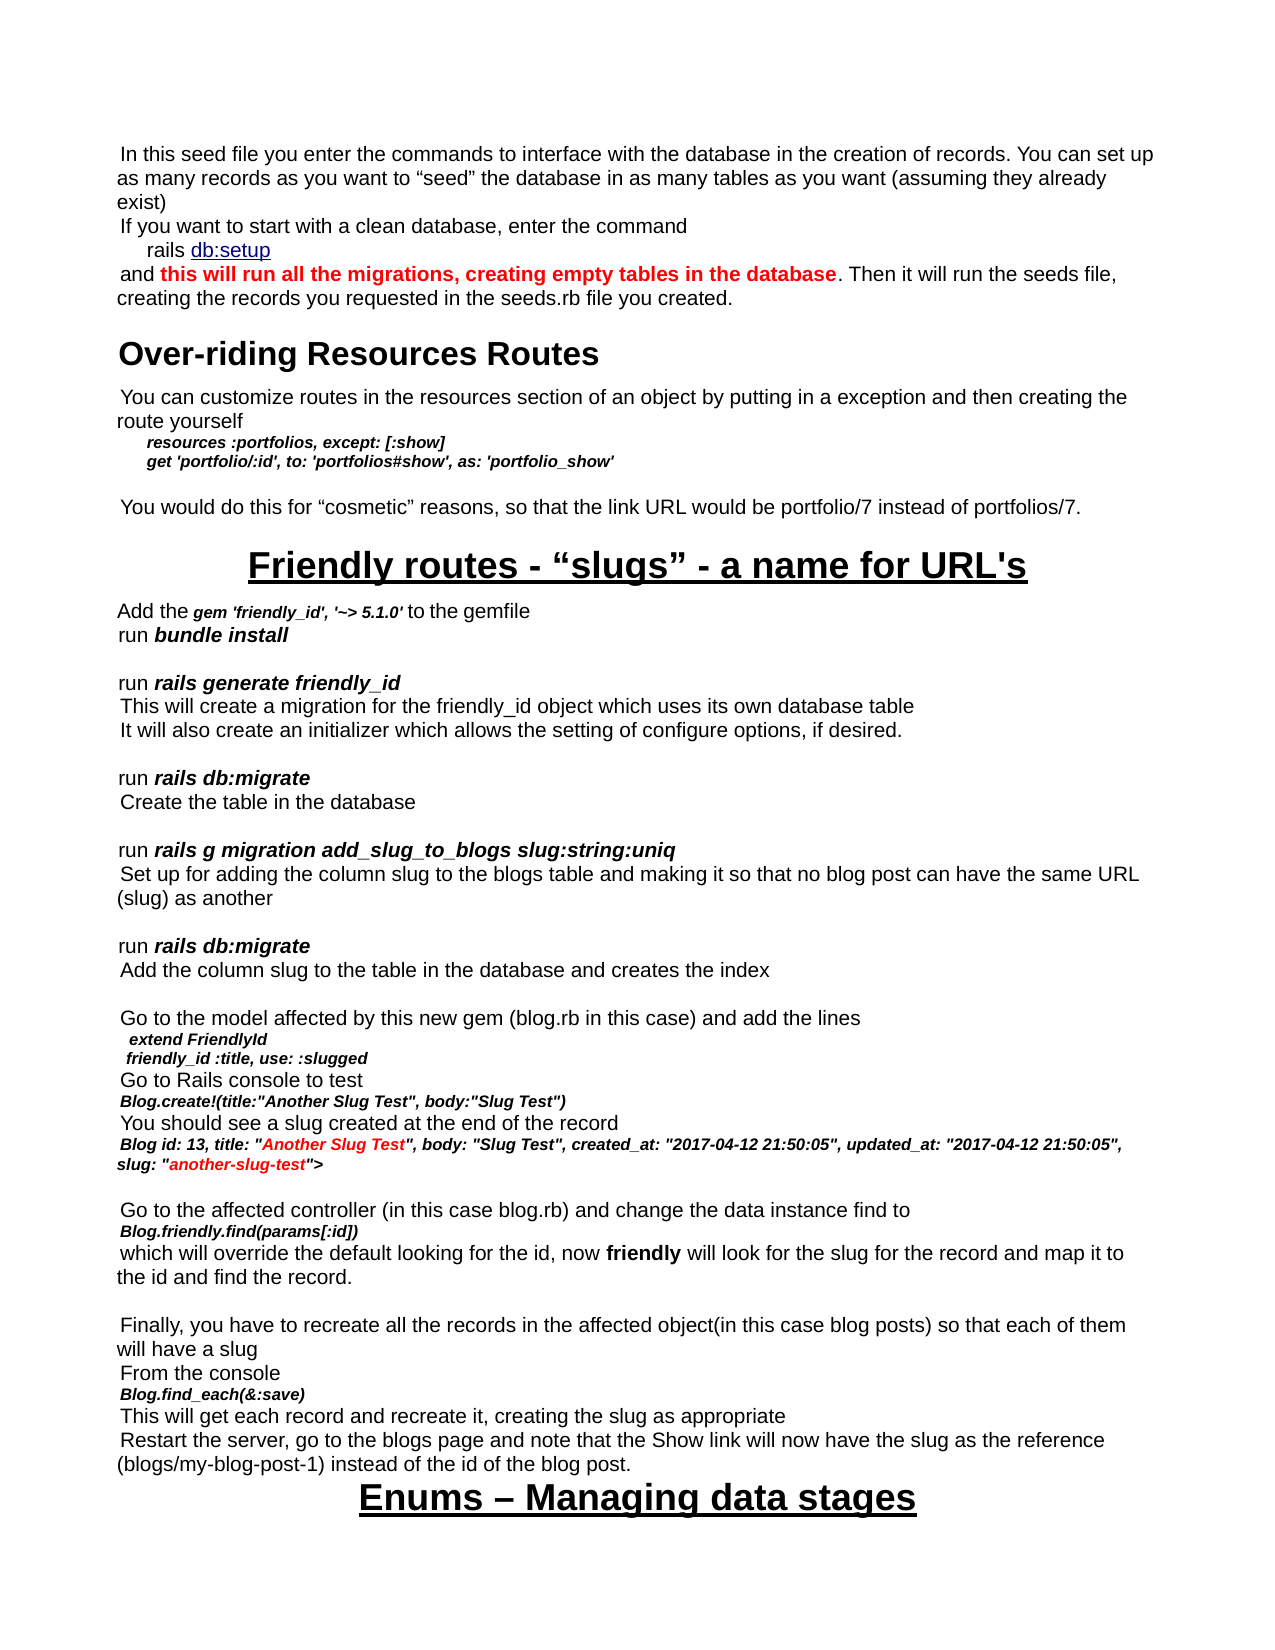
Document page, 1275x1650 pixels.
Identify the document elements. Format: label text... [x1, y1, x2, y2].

text Add the column slug to the table in the database and creates the index [117, 958, 1157, 982]
text This will create a migration for the friendly_id object which uses its own database table [117, 694, 1157, 718]
text run rails db:migrate [118, 766, 1157, 790]
text Blog.find_each(&:save) [117, 1384, 1157, 1403]
text If you want to start with a clean database, enter the command [117, 214, 1157, 238]
text rails db:setup [117, 238, 1157, 262]
text Blog id: 13, title: "Another Slug Test", body: "Slug Test", created_at: "2017-04-12 21:50:05", updated_at: "2017-04-12 21:50:05", slug: "another-slug-test"> [117, 1135, 1157, 1173]
subtitle Enums – Managing data stages [118, 1475, 1157, 1518]
text Go to the affected controller (in this case blog.rb) and change the data instance find to [117, 1197, 1157, 1221]
text extend FriendlyId friendly_id :title, use: :slugged [117, 1030, 1157, 1068]
text You can customize routes in the resources section of an object by putting in a exception and then creating the route yourself [117, 385, 1157, 433]
text run rails generate friendly_id [118, 670, 1157, 694]
text This will get each record and recreate it, creating the slug as appropriate [117, 1403, 1157, 1427]
text run rails g migration add_slug_to_blogs slug:string:uniq [118, 838, 1157, 862]
text run rails db:migrate [118, 934, 1157, 958]
text Go to Rails console to test [117, 1068, 1157, 1092]
text Blog.friendly.find(params[:id]) [117, 1221, 1157, 1241]
text Set up for adding the column slug to the blogs table and making it so that no blog post can have the same URL (slug) as another [117, 862, 1157, 910]
text and this will run all the migrations, creating empty tables in the database. Then it will run the seeds file, creating the records you requested in the seeds.rb file you created. [117, 262, 1157, 310]
text Blog.create!(title:"Another Slug Test", body:"Slug Test") [117, 1092, 1157, 1111]
text Finally, you have to recreate all the records in the affected object(in this case blog posts) so that each of them will have a slug [117, 1312, 1157, 1360]
text get 'portfolio/:id', to: 'portfolios#show', as: 'portfolio_show' [117, 452, 1157, 471]
text Add the gem 'friendly_id', '~> 5.1.0' to the gemfile [117, 598, 1157, 622]
text In this seed file you enter the commands to interface with the database in the creation of records. You can set up as many records as you want to “seed” the database in as many tables as you want (assuming they already exist) [117, 142, 1157, 214]
subtitle Friendly routes - “slugs” - a name for URL's [118, 543, 1157, 586]
text You should see a slug created at the end of the record [117, 1111, 1157, 1135]
text You would do this for “cosmetic” reasons, so that the link URL would be portfolio/7 instead of portfolios/7. [117, 495, 1157, 519]
text which will override the default looking for the id, now friendly will look for the slug for the record and map it to the id and find the record. [117, 1241, 1157, 1288]
subtitle Over-riding Resources Routes [118, 334, 1157, 372]
text It will also create an initializer which allows the setting of configure options, if desired. [117, 718, 1157, 742]
text run bundle install [118, 622, 1157, 646]
text Create the table in the database [117, 790, 1157, 814]
text resources :portfolios, except: [:show] [117, 433, 1157, 452]
text Go to the model affected by this new gem (blog.rb in this case) and add the lines [117, 1006, 1157, 1030]
text From the console [117, 1360, 1157, 1384]
text Restart the server, go to the blogs page and note that the Show link will now have the slug as the reference (blogs/my-blog-post-1) instead of the id of the blog post. [117, 1427, 1157, 1475]
